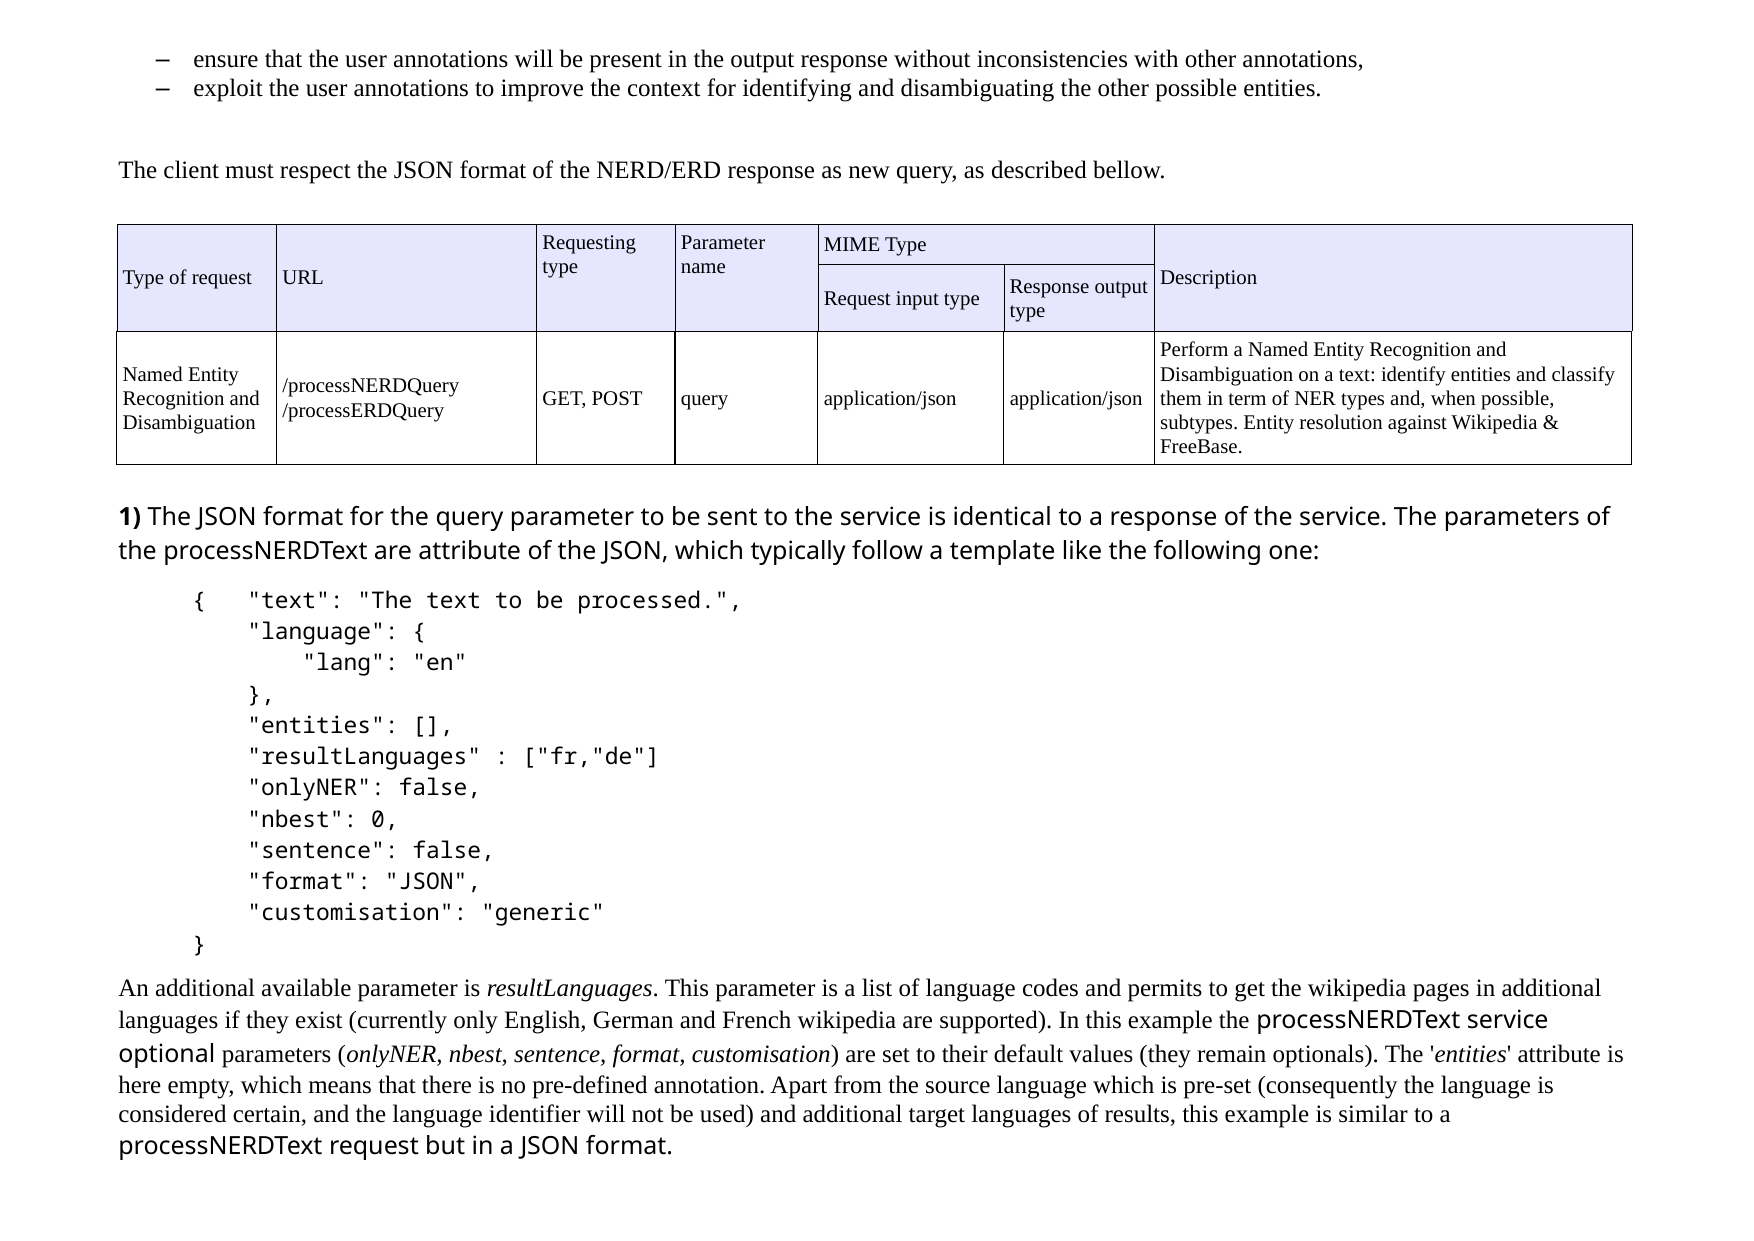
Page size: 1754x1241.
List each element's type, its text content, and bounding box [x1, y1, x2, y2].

table_header MIME Type [819, 225, 1154, 264]
text "customisation": "generic" [192, 896, 1636, 928]
table_header Description [1155, 225, 1632, 331]
text The client must respect the JSON format of the NERD/ERD response as new query, as described bellow. [118, 156, 1636, 184]
text An additional available parameter is resultLanguages. This parameter is a list of language codes and permits to get the wikipedia pages in additional languages if they exist (currently only English, German and French wikipedia are supported). In this example the processNERDText service optional parameters (onlyNER, nbest, sentence, format, customisation) are set to their default values (they remain optionals). The 'entities' attribute is here empty, which means that there is no pre-defined annotation. Apart from the source language which is pre-set (consequently the language is considered certain, and the language identifier will not be used) and additional target languages of results, this example is similar to a processNERDText request but in a JSON format. [118, 973, 1636, 1162]
text } [192, 928, 1636, 959]
text "format": "JSON", [192, 865, 1636, 896]
text "resultLanguages" : ["fr,"de"] [192, 740, 1636, 771]
table_header Parameter name [676, 225, 818, 331]
text "language": { [192, 615, 1636, 646]
table_cell Response output type [1005, 265, 1154, 331]
table_cell Perform a Named Entity Recognition and Disambiguation on a text: identify entities and classify them in term of NER types and, when possible, subtypes. Entity resolution against Wikipedia & FreeBase. [1155, 332, 1631, 463]
table_header Requesting type [537, 225, 675, 331]
text 1) The JSON format for the query parameter to be sent to the service is identical to a response of the service. The parameters of the processNERDText are attribute of the JSON, which typically follow a template like the following one: [118, 499, 1636, 567]
table_cell Request input type [819, 265, 1004, 331]
table_header Type of request [118, 225, 276, 331]
text "entities": [], [192, 709, 1636, 740]
table_header URL [277, 225, 536, 331]
list exploit the user annotations to improve the context for identifying and disambiguating the other possible entities. [156, 73, 1636, 102]
text "nbest": 0, [192, 803, 1636, 834]
text }, [192, 678, 1636, 709]
text "onlyNER": false, [192, 771, 1636, 803]
table_cell Named Entity Recognition and Disambiguation [117, 332, 276, 463]
text { "text": "The text to be processed.", [192, 584, 1636, 615]
table_cell /processNERDQuery /processERDQuery [277, 332, 536, 463]
table_cell query [676, 332, 817, 463]
text "lang": "en" [192, 646, 1636, 678]
list ensure that the user annotations will be present in the output response without inconsistencies with other annotations, [156, 44, 1636, 73]
table_cell application/json [818, 332, 1003, 463]
table_cell application/json [1004, 332, 1154, 463]
table_cell GET, POST [537, 332, 674, 463]
text "sentence": false, [192, 834, 1636, 865]
